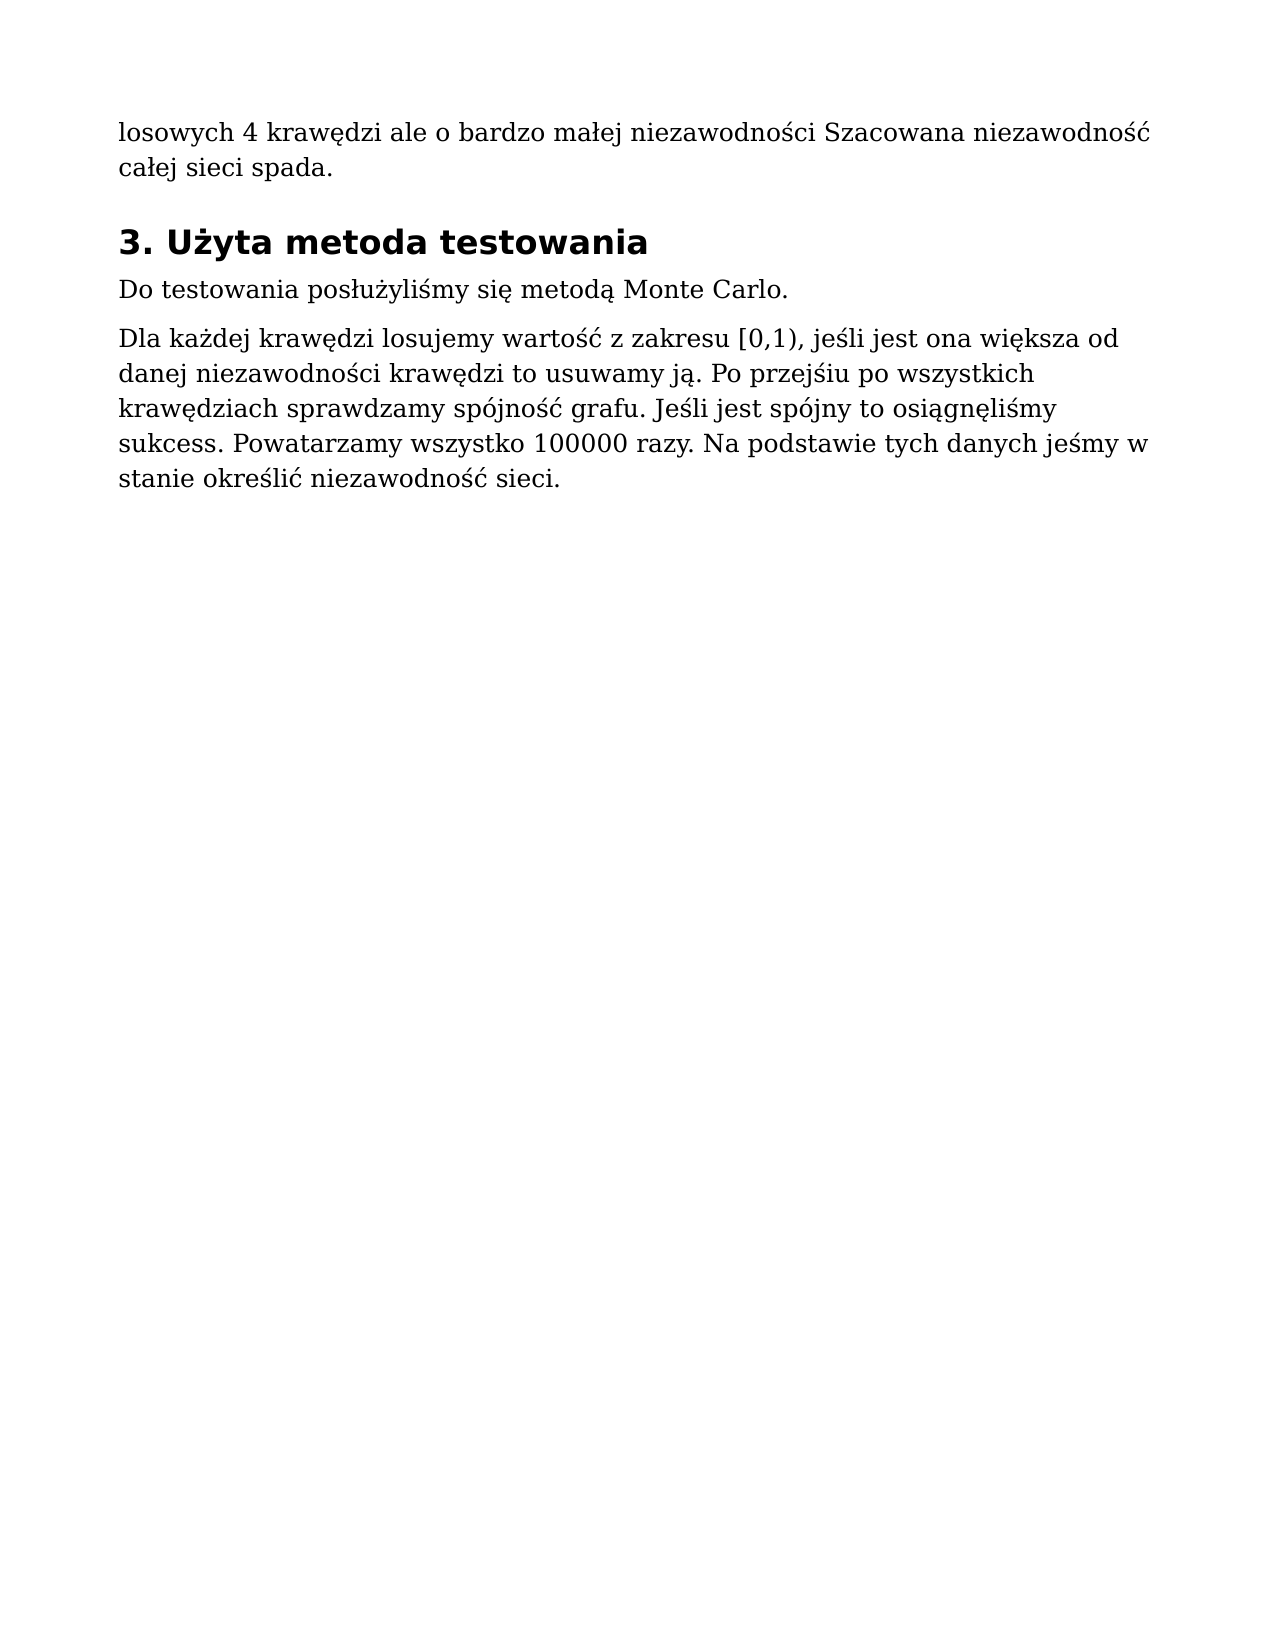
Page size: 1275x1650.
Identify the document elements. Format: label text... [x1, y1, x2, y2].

text losowych 4 krawędzi ale o bardzo małej niezawodności Szacowana niezawodność całej sieci spada. [118, 118, 1157, 182]
subtitle 3. Użyta metoda testowania [118, 223, 1157, 263]
text Dla każdej krawędzi losujemy wartość z zakresu [0,1), jeśli jest ona większa od danej niezawodności krawędzi to usuwamy ją. Po przejśiu po wszystkich krawędziach sprawdzamy spójność grafu. Jeśli jest spójny to osiągnęliśmy sukcess. Powatarzamy wszystko 100000 razy. Na podstawie tych danych jeśmy w stanie określić niezawodność sieci. [118, 325, 1157, 494]
text Do testowania posłużyliśmy się metodą Monte Carlo. [118, 275, 1157, 304]
